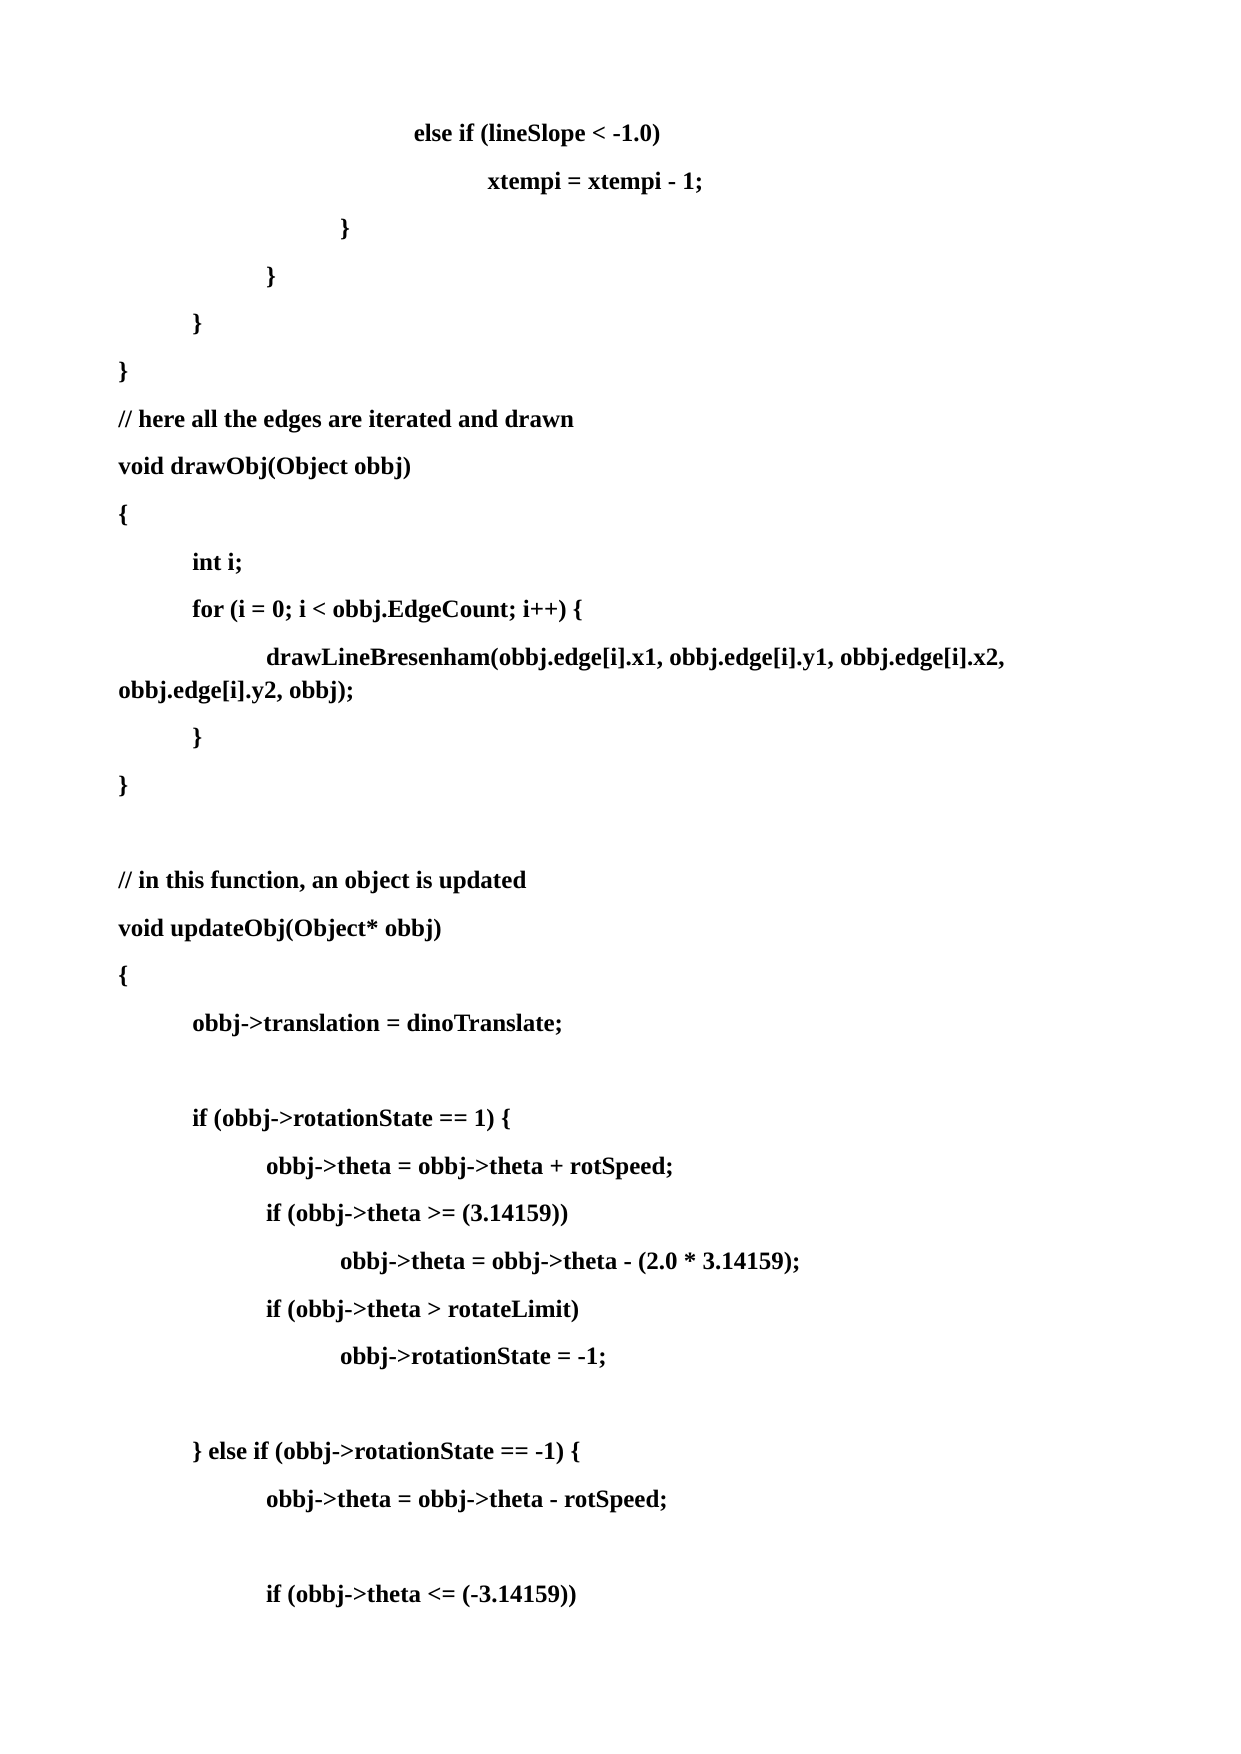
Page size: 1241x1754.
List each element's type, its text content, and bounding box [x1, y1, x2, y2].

text obbj->rotationState = -1; [118, 1341, 1122, 1370]
text { [118, 960, 1122, 989]
text if (obbj->rotationState == 1) { [118, 1103, 1122, 1132]
text } [118, 308, 1122, 337]
text obbj->theta = obbj->theta + rotSpeed; [118, 1151, 1122, 1179]
text } [118, 722, 1122, 751]
text xtempi = xtempi - 1; [118, 166, 1122, 194]
text } [118, 356, 1122, 385]
text // in this function, an object is updated [118, 865, 1122, 894]
text // here all the edges are iterated and drawn [118, 404, 1122, 432]
text obbj->theta = obbj->theta - (2.0 * 3.14159); [118, 1246, 1122, 1275]
text drawLineBresenham(obbj.edge[i].x1, obbj.edge[i].y1, obbj.edge[i].x2, obbj.edge[i].y2, obbj); [118, 642, 1122, 703]
text if (obbj->theta > rotateLimit) [118, 1294, 1122, 1322]
text obbj->translation = dinoTranslate; [118, 1008, 1122, 1037]
text } [118, 213, 1122, 242]
text } [118, 261, 1122, 290]
text obbj->theta = obbj->theta - rotSpeed; [118, 1484, 1122, 1513]
text } [118, 770, 1122, 799]
text for (i = 0; i < obbj.EdgeCount; i++) { [118, 594, 1122, 623]
text if (obbj->theta >= (3.14159)) [118, 1198, 1122, 1227]
text void updateObj(Object* obbj) [118, 913, 1122, 942]
text int i; [118, 547, 1122, 575]
text { [118, 499, 1122, 528]
text void drawObj(Object obbj) [118, 451, 1122, 480]
text else if (lineSlope < -1.0) [118, 118, 1122, 147]
text if (obbj->theta <= (-3.14159)) [118, 1579, 1122, 1608]
text } else if (obbj->rotationState == -1) { [118, 1436, 1122, 1465]
